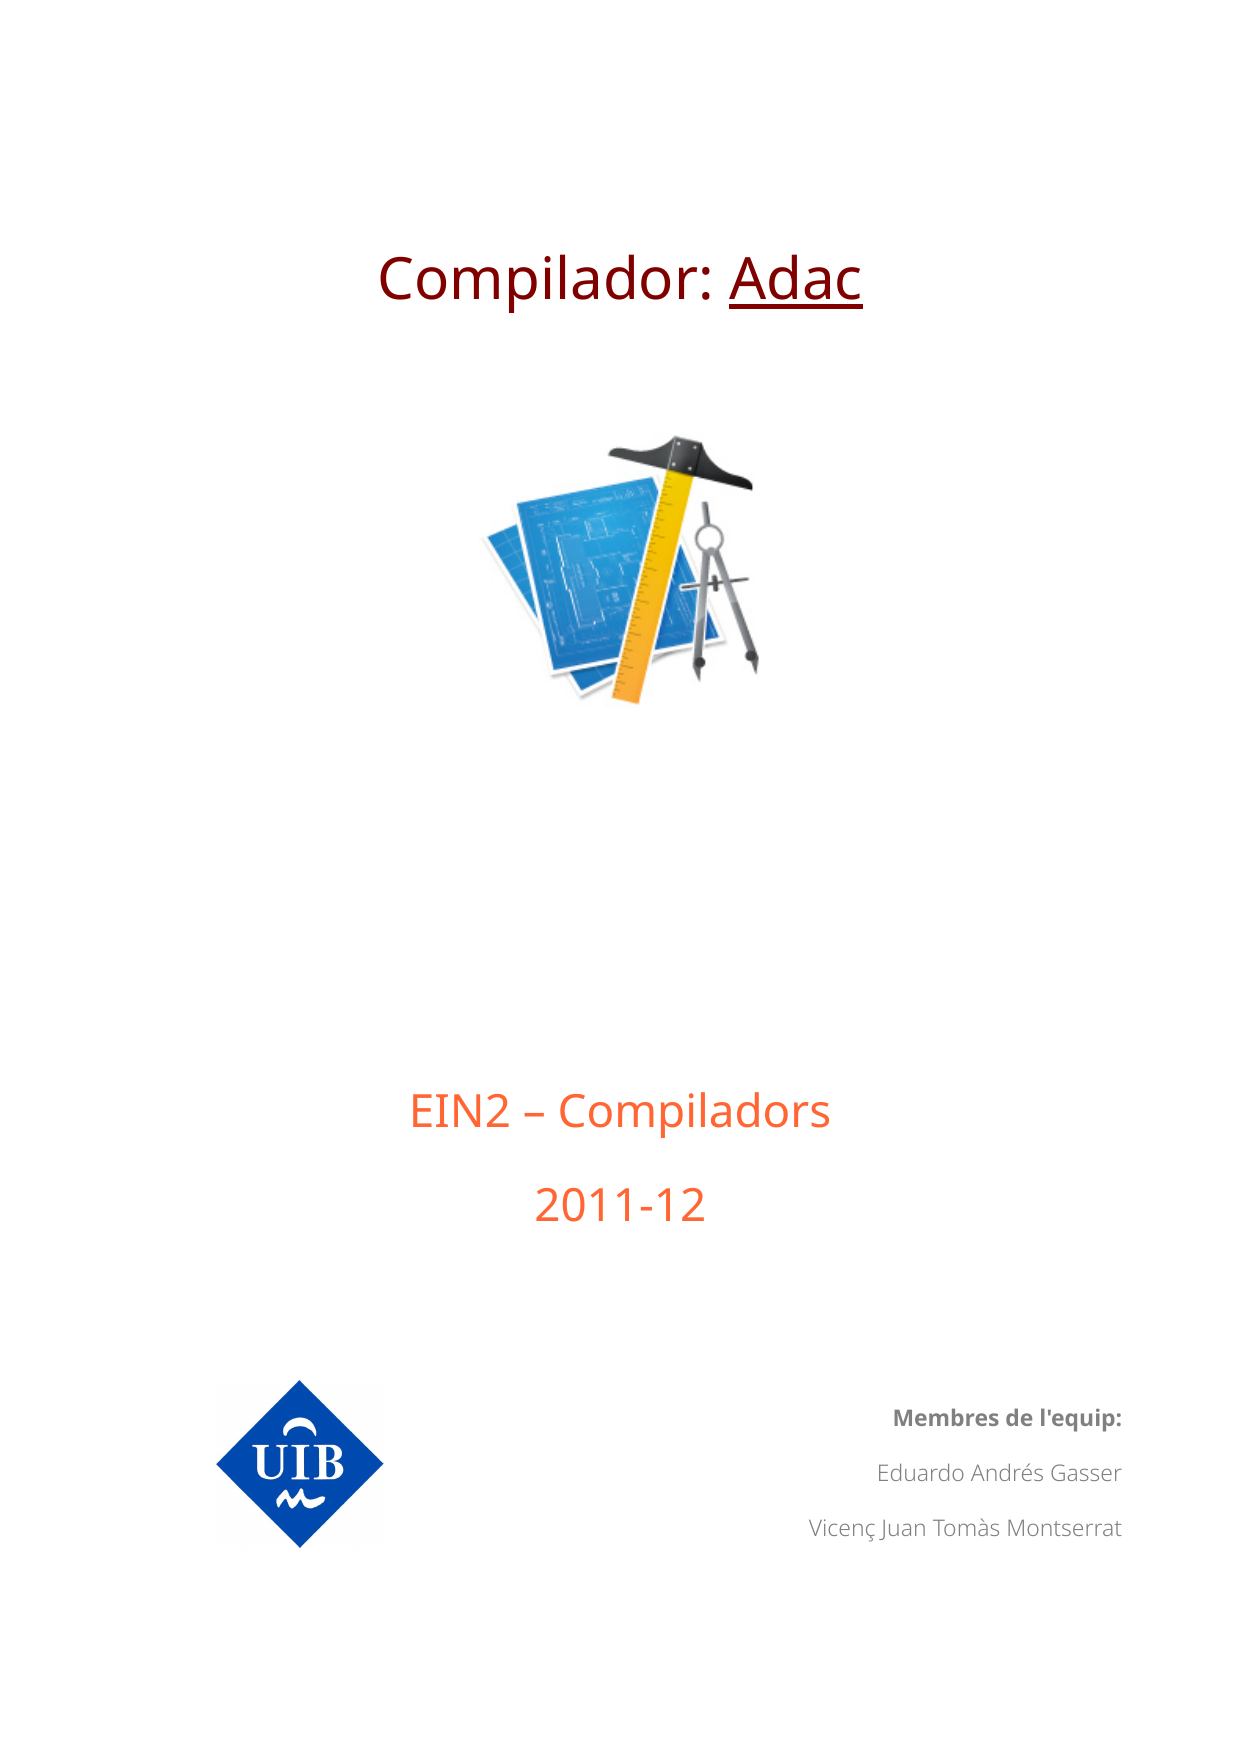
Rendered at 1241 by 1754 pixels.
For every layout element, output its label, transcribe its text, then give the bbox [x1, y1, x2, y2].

text Vicenç Juan Tomàs Montserrat [385, 1512, 1122, 1543]
text Compilador: Adac [118, 118, 1122, 317]
text [118, 1512, 215, 1543]
picture [215, 1378, 385, 1550]
text Eduardo Andrés Gasser [385, 1457, 1122, 1488]
text [118, 1402, 215, 1433]
text Membres de l'equip: [385, 1402, 1122, 1433]
text 2011-12 [118, 1172, 1122, 1235]
picture [478, 433, 762, 708]
text EIN2 – Compiladors [118, 1079, 1122, 1141]
text [118, 1457, 215, 1488]
